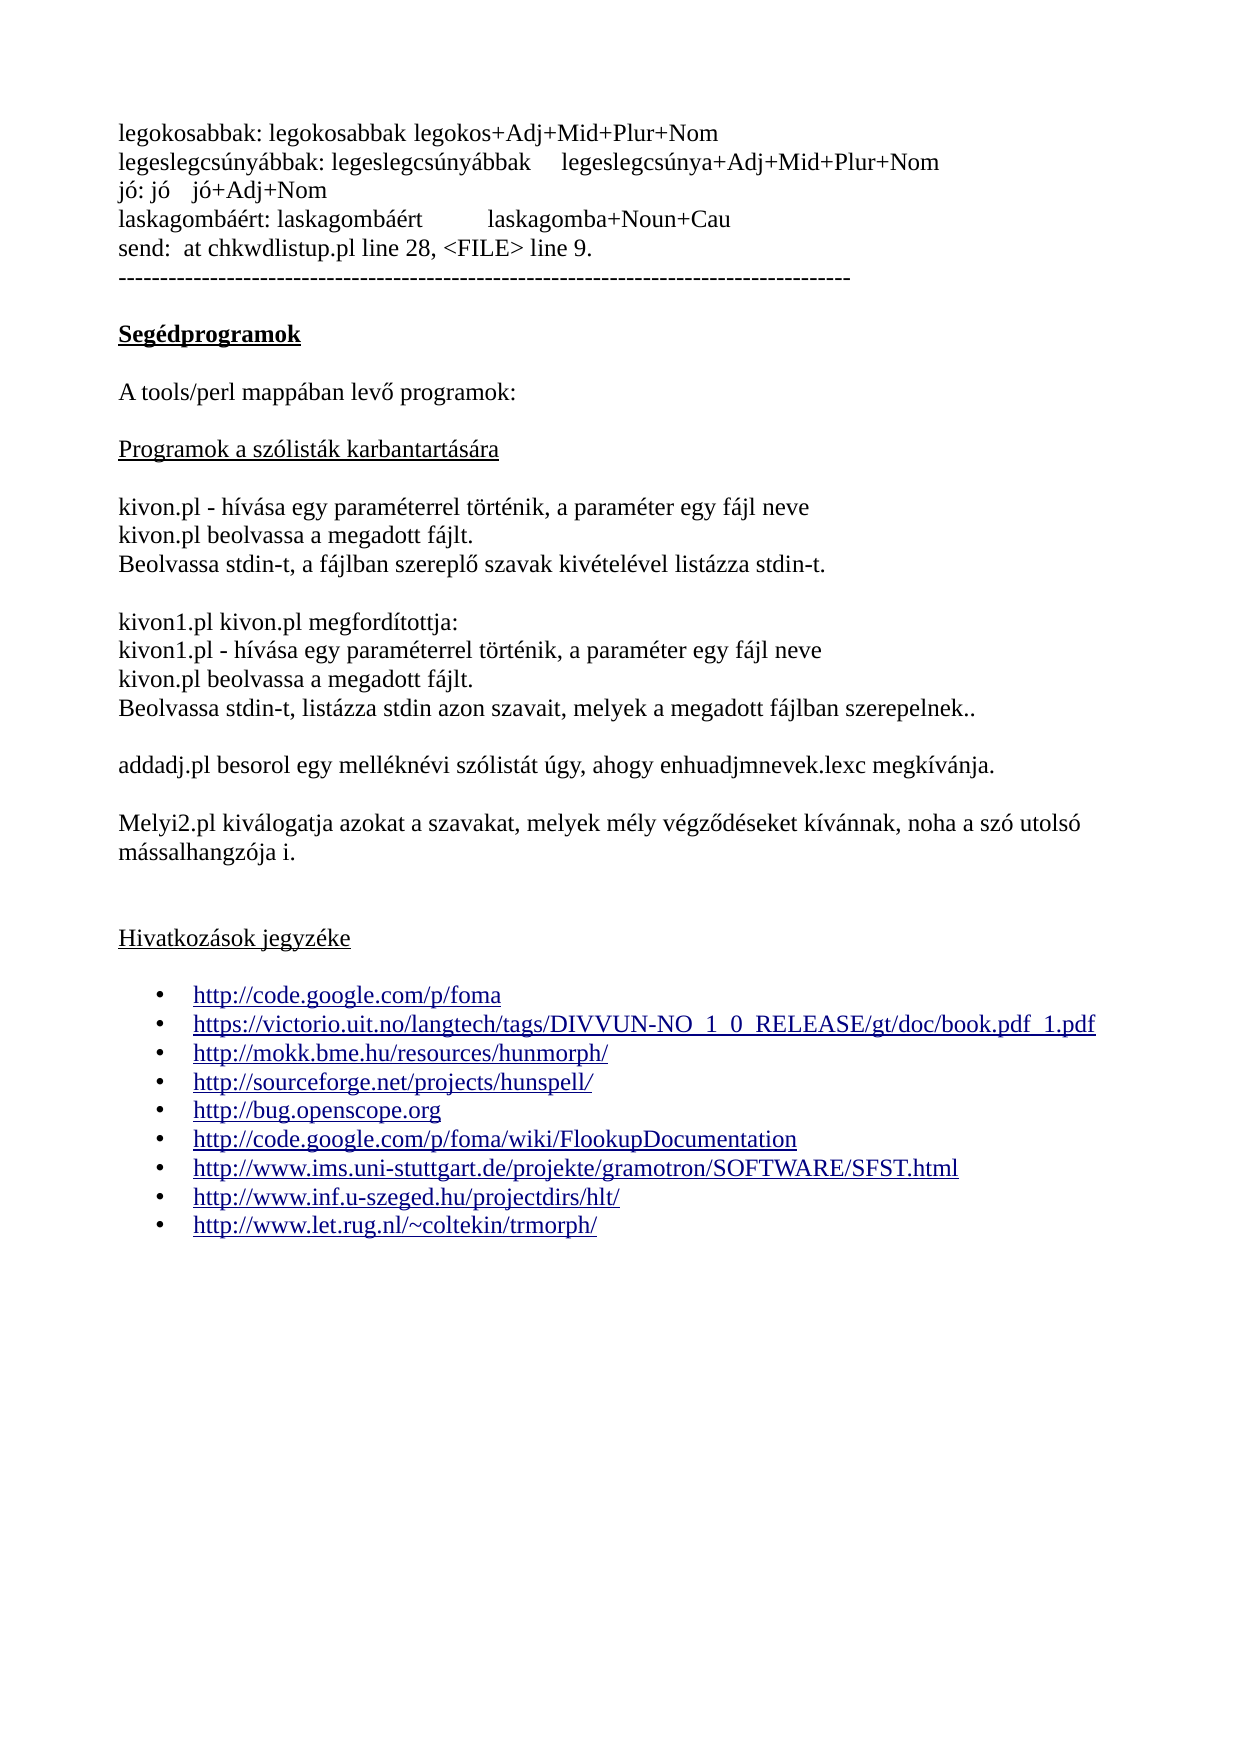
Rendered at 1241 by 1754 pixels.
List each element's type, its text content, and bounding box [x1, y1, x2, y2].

list http://mokk.bme.hu/resources/hunmorph/ [156, 1038, 1122, 1067]
list http://www.let.rug.nl/~coltekin/trmorph/ [156, 1211, 1122, 1239]
text kivon.pl beolvassa a megadott fájlt. [118, 521, 1122, 549]
text jó: jó jó+Adj+Nom [118, 176, 1122, 204]
text Segédprogramok [118, 319, 1122, 348]
text Programok a szólisták karbantartására [118, 434, 1122, 463]
list http://sourceforge.net/projects/hunspell/ [156, 1067, 1122, 1096]
text kivon.pl - hívása egy paraméterrel történik, a paraméter egy fájl neve [118, 492, 1122, 521]
text Beolvassa stdin-t, listázza stdin azon szavait, melyek a megadott fájlban szerepelnek.. [118, 693, 1122, 722]
text send: at chkwdlistup.pl line 28, <FILE> line 9. [118, 233, 1122, 262]
text addadj.pl besorol egy melléknévi szólistát úgy, ahogy enhuadjmnevek.lexc megkívánja. [118, 751, 1122, 779]
text Beolvassa stdin-t, a fájlban szereplő szavak kivételével listázza stdin-t. [118, 549, 1122, 578]
list http://www.ims.uni-stuttgart.de/projekte/gramotron/SOFTWARE/SFST.html [156, 1153, 1122, 1182]
list http://code.google.com/p/foma/wiki/FlookupDocumentation [156, 1124, 1122, 1153]
list http://bug.openscope.org [156, 1096, 1122, 1124]
text Melyi2.pl kiválogatja azokat a szavakat, melyek mély végződéseket kívánnak, noha a szó utolsó mássalhangzója i. [118, 808, 1122, 866]
text legeslegcsúnyábbak: legeslegcsúnyábbak legeslegcsúnya+Adj+Mid+Plur+Nom [118, 147, 1122, 176]
list https://victorio.uit.no/langtech/tags/DIVVUN-NO_1_0_RELEASE/gt/doc/book.pdf_1.pdf [156, 1009, 1122, 1038]
list http://code.google.com/p/foma [156, 981, 1122, 1009]
text kivon1.pl - hívása egy paraméterrel történik, a paraméter egy fájl neve [118, 636, 1122, 664]
text laskagombáért: laskagombáért laskagomba+Noun+Cau [118, 204, 1122, 233]
text kivon.pl beolvassa a megadott fájlt. [118, 664, 1122, 693]
text Hivatkozások jegyzéke [118, 923, 1122, 952]
text ---------------------------------------------------------------------------------------- [118, 262, 1122, 291]
text legokosabbak: legokosabbak legokos+Adj+Mid+Plur+Nom [118, 118, 1122, 147]
text kivon1.pl kivon.pl megfordítottja: [118, 607, 1122, 636]
list http://www.inf.u-szeged.hu/projectdirs/hlt/ [156, 1182, 1122, 1211]
text A tools/perl mappában levő programok: [118, 377, 1122, 406]
